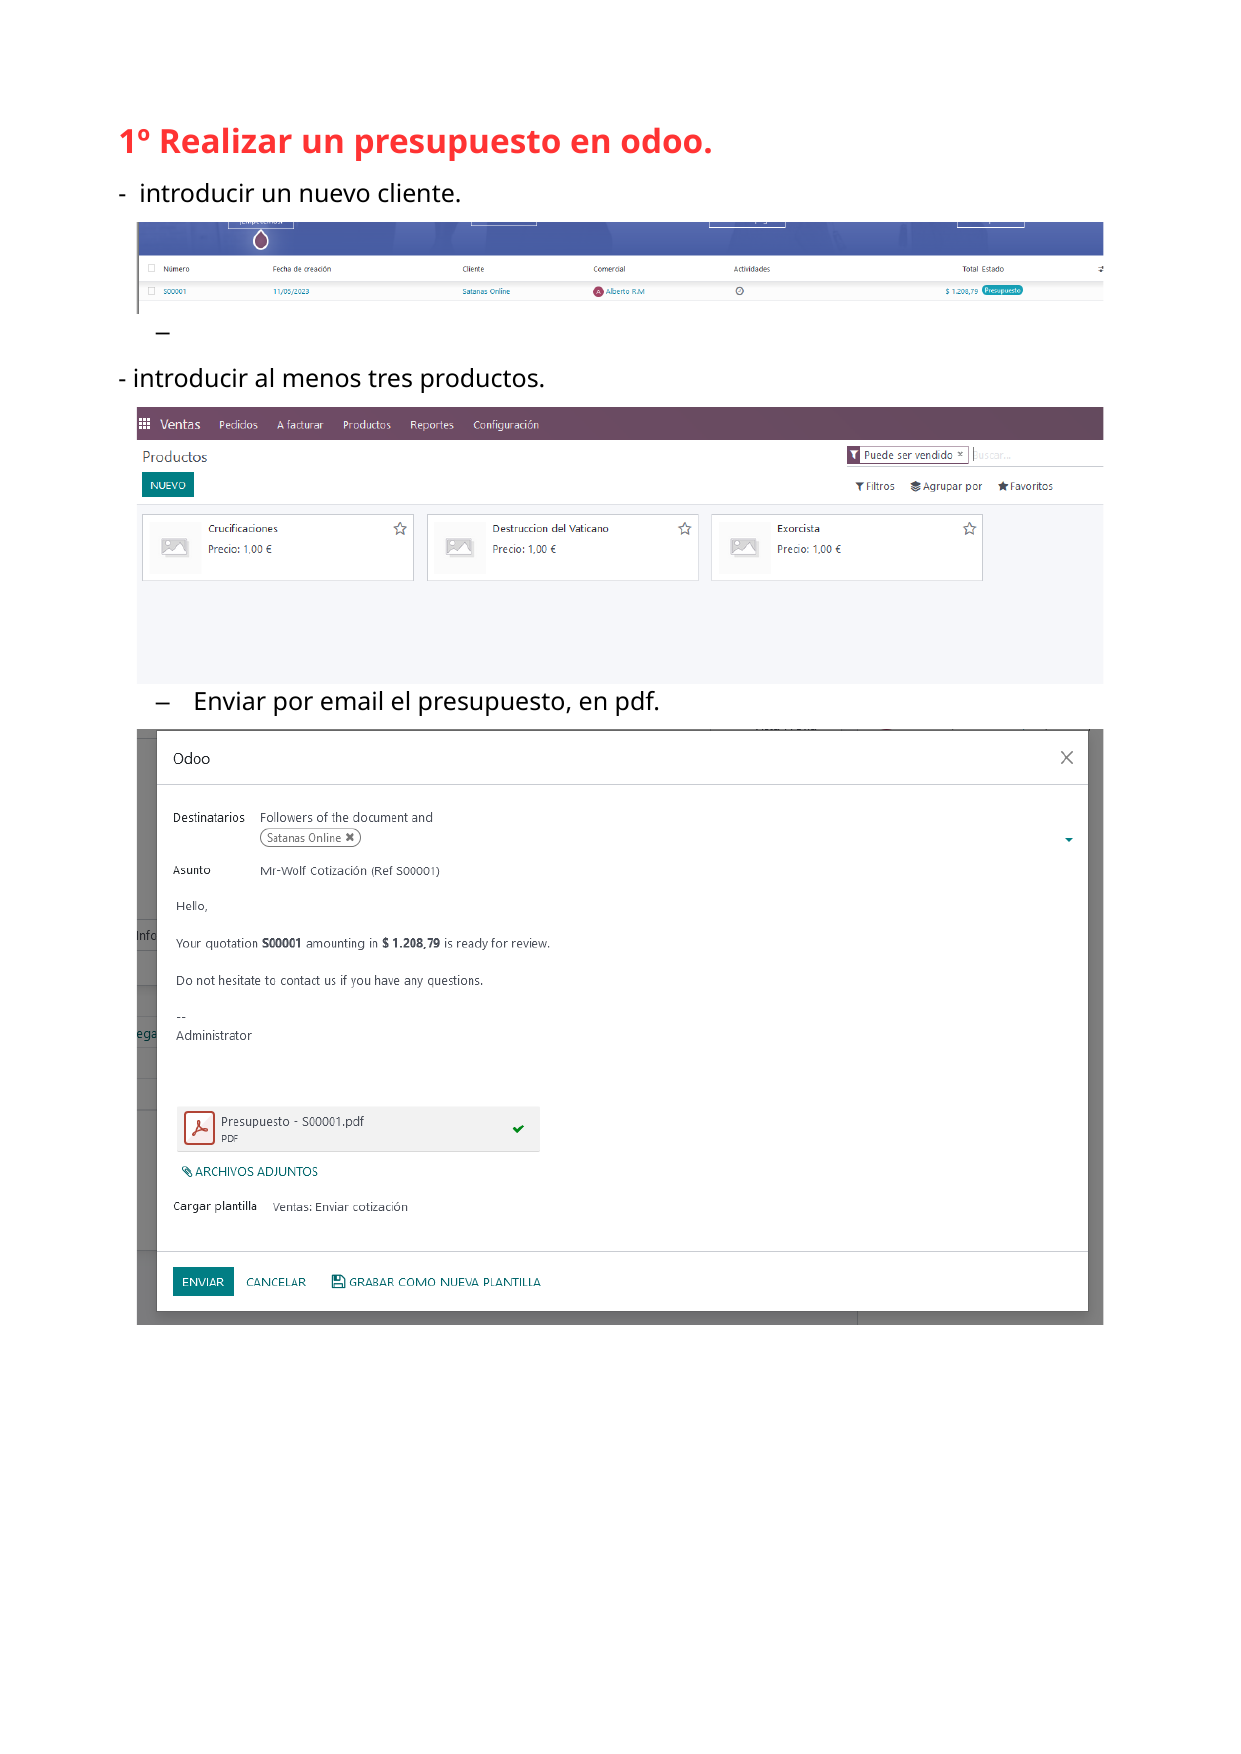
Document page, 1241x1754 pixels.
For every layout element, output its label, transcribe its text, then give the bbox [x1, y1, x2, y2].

text - introducir al menos tres productos. [118, 361, 1122, 394]
picture [136, 729, 1104, 1325]
list Enviar por email el presupuesto, en pdf. [156, 407, 1122, 717]
text - introducir un nuevo cliente. [118, 176, 1122, 210]
picture [136, 407, 1104, 684]
picture [136, 222, 1104, 314]
text 1º Realizar un presupuesto en odoo. [118, 118, 1122, 163]
